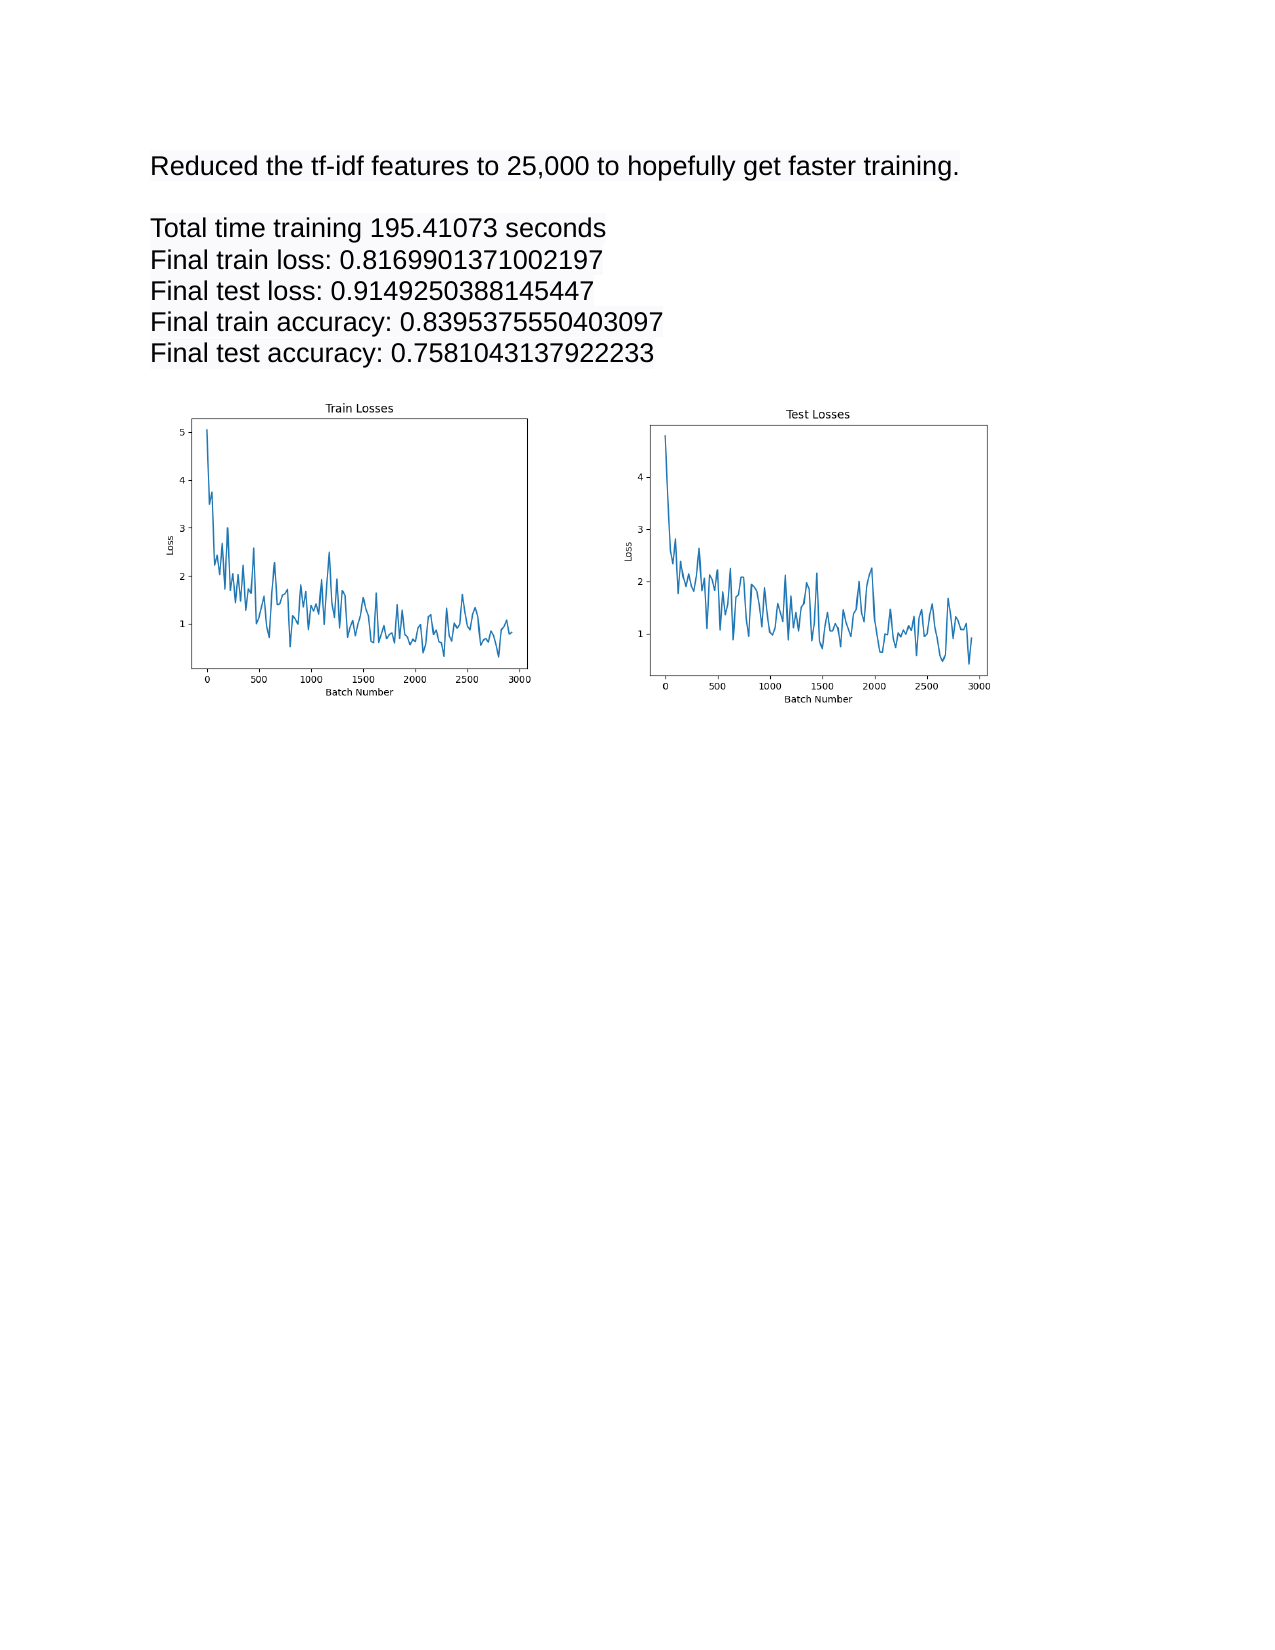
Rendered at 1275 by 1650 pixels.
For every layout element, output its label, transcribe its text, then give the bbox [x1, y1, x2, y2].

text Final test loss: 0.9149250388145447 [150, 275, 1125, 306]
text Final test accuracy: 0.7581043137922233 [150, 337, 1125, 369]
picture [596, 385, 1030, 711]
text Reduced the tf-idf features to 25,000 to hopefully get faster training. [150, 150, 1125, 181]
text Final train accuracy: 0.8395375550403097 [150, 306, 1125, 337]
text Total time training 195.41073 seconds [150, 212, 1125, 244]
text Final train loss: 0.8169901371002197 [150, 244, 1125, 275]
picture [137, 379, 570, 704]
